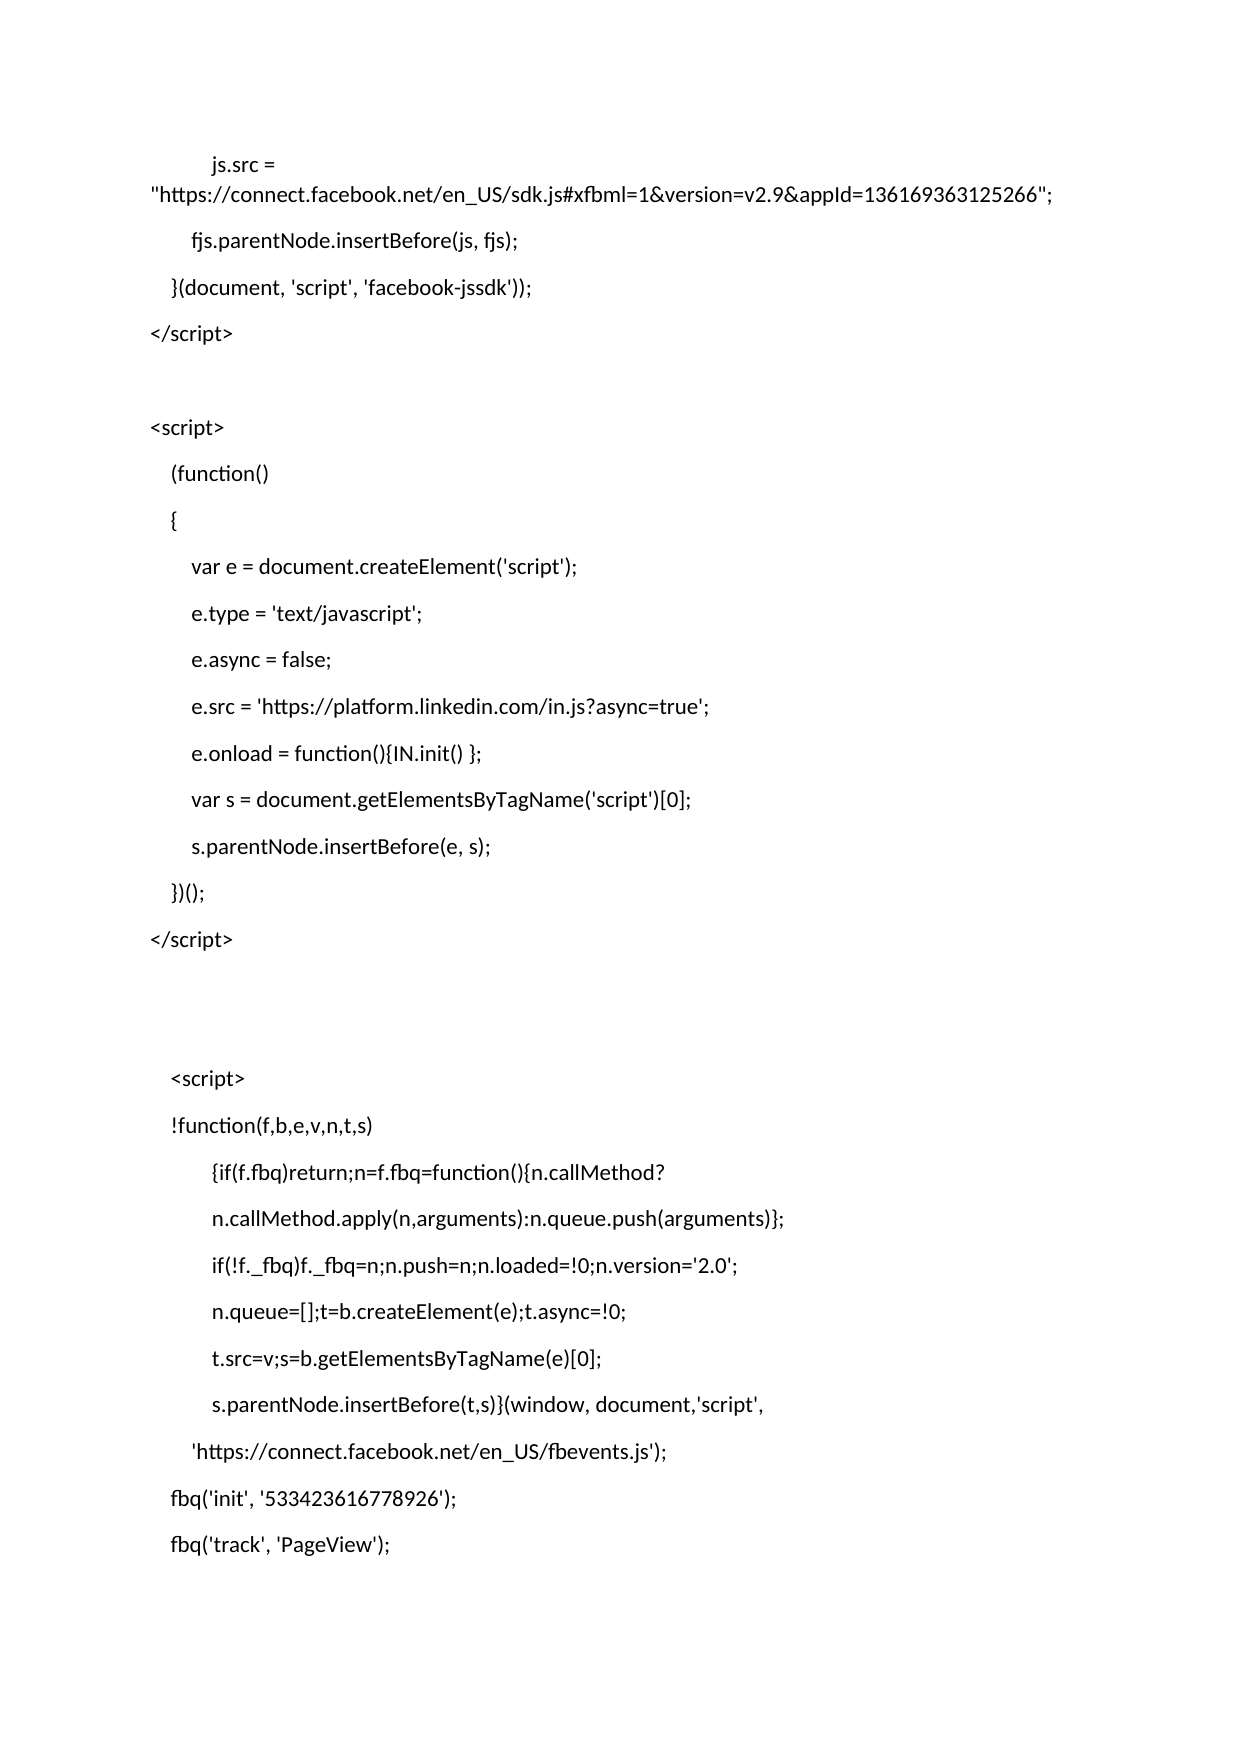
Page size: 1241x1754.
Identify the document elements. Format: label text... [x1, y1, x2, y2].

text }(document, 'script', 'facebook-jssdk')); [150, 273, 1090, 301]
text })(); [150, 878, 1090, 906]
text e.async = false; [150, 646, 1090, 673]
text e.type = 'text/javascript'; [150, 599, 1090, 627]
text <script> [150, 413, 1090, 441]
text !function(f,b,e,v,n,t,s) [150, 1111, 1090, 1139]
text n.queue=[];t=b.createElement(e);t.async=!0; [150, 1297, 1090, 1325]
text 'https://connect.facebook.net/en_US/fbevents.js'); [150, 1437, 1090, 1465]
text </script> [150, 925, 1090, 953]
text {if(f.fbq)return;n=f.fbq=function(){n.callMethod? [150, 1158, 1090, 1186]
text js.src = "https://connect.facebook.net/en_US/sdk.js#xfbml=1&version=v2.9&appId=136169363125266"; [150, 150, 1090, 208]
text </script> [150, 319, 1090, 348]
text e.onload = function(){IN.init() }; [150, 739, 1090, 767]
text s.parentNode.insertBefore(e, s); [150, 832, 1090, 860]
text t.src=v;s=b.getElementsByTagName(e)[0]; [150, 1344, 1090, 1372]
text { [150, 506, 1090, 534]
text s.parentNode.insertBefore(t,s)}(window, document,'script', [150, 1391, 1090, 1418]
text <script> [150, 1064, 1090, 1093]
text if(!f._fbq)f._fbq=n;n.push=n;n.loaded=!0;n.version='2.0'; [150, 1251, 1090, 1279]
text var s = document.getElementsByTagName('script')[0]; [150, 785, 1090, 813]
text (function() [150, 459, 1090, 487]
text fjs.parentNode.insertBefore(js, fjs); [150, 226, 1090, 254]
text e.src = 'https://platform.linkedin.com/in.js?async=true'; [150, 692, 1090, 720]
text var e = document.createElement('script'); [150, 552, 1090, 580]
text n.callMethod.apply(n,arguments):n.queue.push(arguments)}; [150, 1204, 1090, 1232]
text fbq('init', '533423616778926'); [150, 1484, 1090, 1512]
text fbq('track', 'PageView'); [150, 1530, 1090, 1558]
